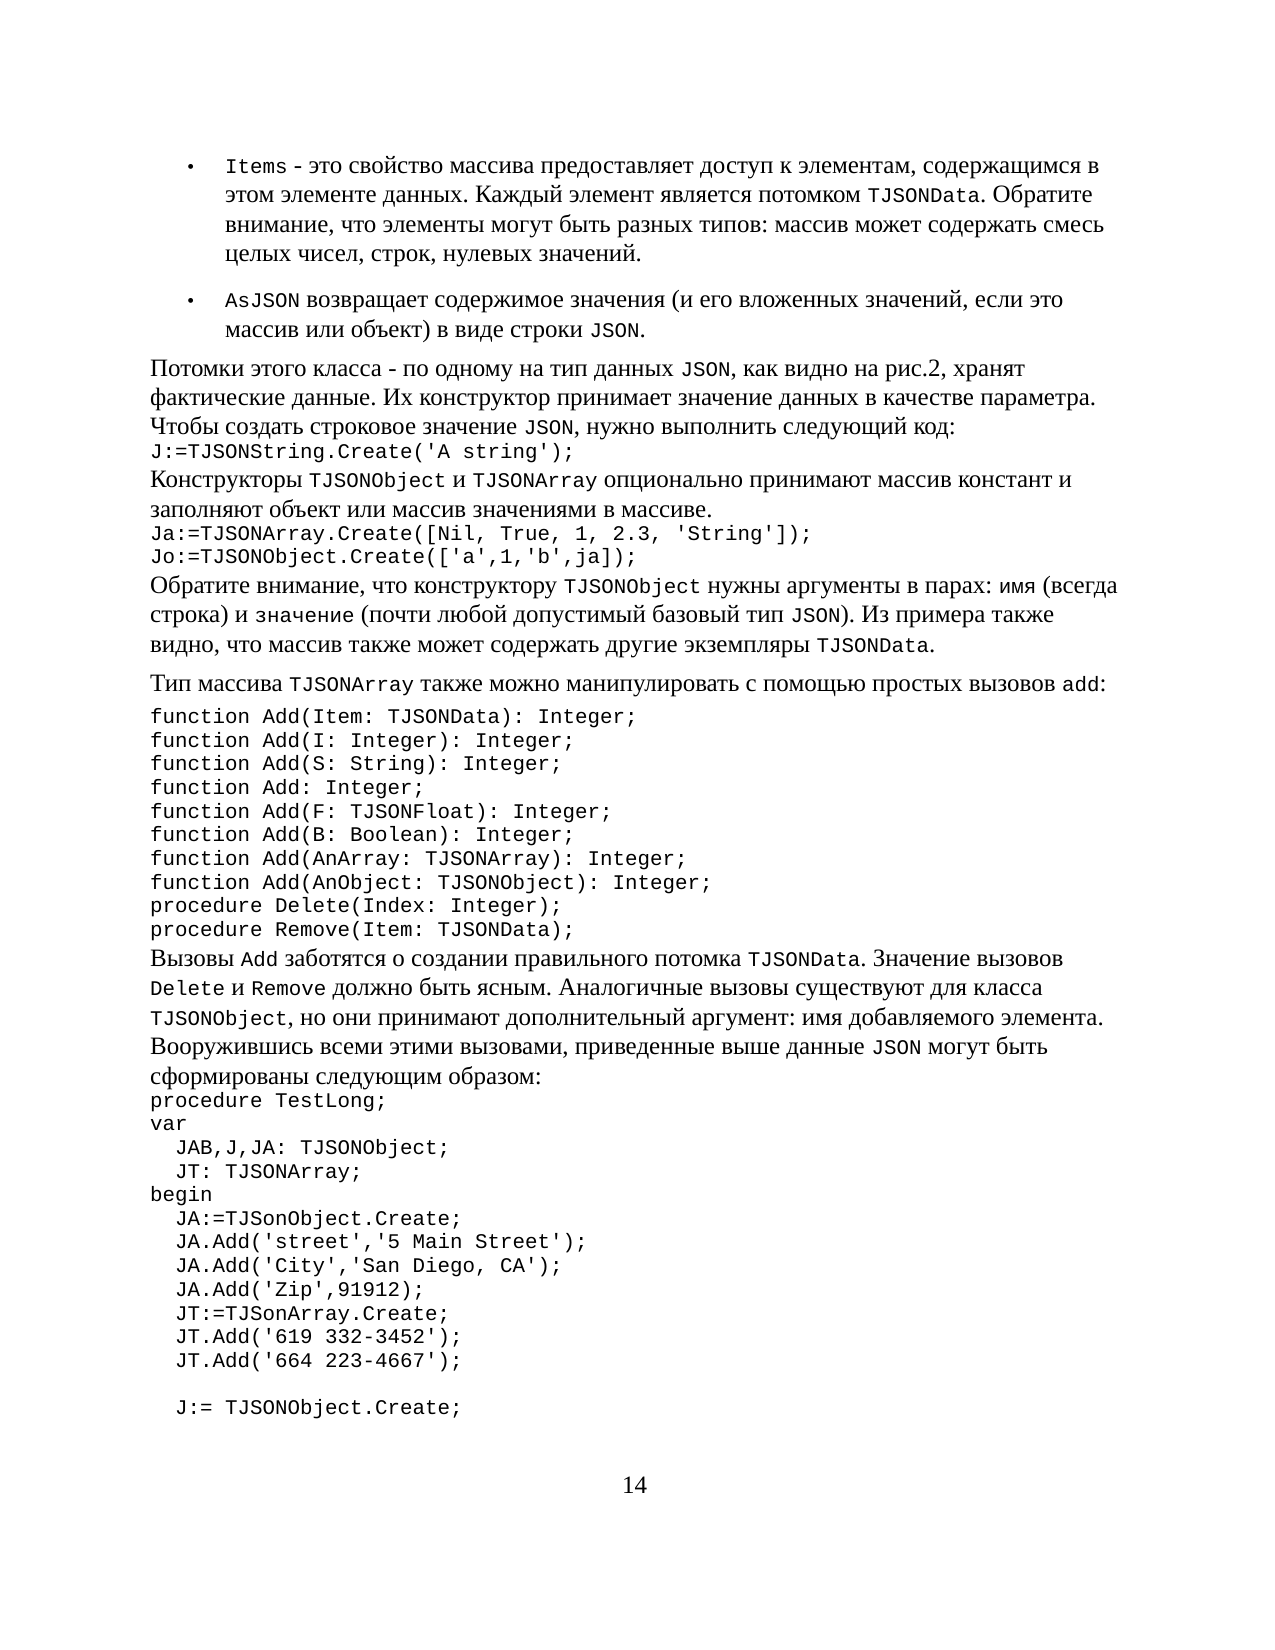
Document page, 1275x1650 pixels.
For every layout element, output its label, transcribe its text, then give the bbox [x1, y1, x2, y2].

text Jo:=TJSONObject.Create(['a',1,'b',ja]); [150, 546, 1125, 570]
text JA.Add('street','5 Main Street'); [150, 1232, 1125, 1255]
text JA.Add('City','San Diego, CA'); [150, 1255, 1125, 1279]
text Ja:=TJSONArray.Create([Nil, True, 1, 2.3, 'String']); [150, 523, 1125, 546]
text function Add(I: Integer): Integer; [150, 730, 1125, 753]
text function Add(AnObject: TJSONObject): Integer; [150, 872, 1125, 895]
text var [150, 1113, 1125, 1137]
text procedure TestLong; [150, 1090, 1125, 1113]
text procedure Remove(Item: TJSONData); [150, 919, 1125, 943]
text Вызовы Add заботятся о создании правильного потомка TJSONData. Значение вызовов Delete и Remove должно быть ясным. Аналогичные вызовы существуют для класса TJSONObject, но они принимают дополнительный аргумент: имя добавляемого элемента. Вооружившись всеми этими вызовами, приведенные выше данные JSON могут быть сформированы следующим образом: [150, 943, 1125, 1090]
text Конструкторы TJSONObject и TJSONArray опционально принимают массив констант и заполняют объект или массив значениями в массиве. [150, 464, 1125, 523]
text function Add(AnArray: TJSONArray): Integer; [150, 848, 1125, 872]
text JA.Add('Zip',91912); [150, 1279, 1125, 1302]
text function Add(S: String): Integer; [150, 753, 1125, 777]
text JT:=TJSonArray.Create; [150, 1302, 1125, 1326]
text JAB,J,JA: TJSONObject; [150, 1137, 1125, 1161]
text function Add(Item: TJSONData): Integer; [150, 706, 1125, 730]
text procedure Delete(Index: Integer); [150, 895, 1125, 919]
text JT: TJSONArray; [150, 1161, 1125, 1184]
text Потомки этого класса - по одному на тип данных JSON, как видно на рис.2, хранят фактические данные. Их конструктор принимает значение данных в качестве параметра. Чтобы создать строковое значение JSON, нужно выполнить следующий код: [150, 353, 1125, 441]
text function Add(B: Boolean): Integer; [150, 824, 1125, 848]
list Items - это свойство массива предоставляет доступ к элементам, содержащимся в этом элементе данных. Каждый элемент является потомком TJSONData. Обратите внимание, что элементы могут быть разных типов: массив может содержать смесь целых чисел, строк, нулевых значений. [187, 150, 1125, 267]
list AsJSON возвращает содержимое значения (и его вложенных значений, если это массив или объект) в виде строки JSON. [187, 284, 1125, 344]
text begin [150, 1184, 1125, 1208]
text function Add: Integer; [150, 777, 1125, 801]
text Обратите внимание, что конструктору TJSONObject нужны аргументы в парах: имя (всегда строка) и значение (почти любой допустимый базовый тип JSON). Из примера также видно, что массив также может содержать другие экземпляры TJSONData. [150, 570, 1125, 659]
text JA:=TJSonObject.Create; [150, 1208, 1125, 1232]
text J:= TJSONObject.Create; [150, 1397, 1125, 1421]
text Тип массива TJSONArray также можно манипулировать с помощью простых вызовов add: [150, 668, 1125, 697]
text JT.Add('619 332-3452'); [150, 1326, 1125, 1350]
text function Add(F: TJSONFloat): Integer; [150, 801, 1125, 824]
text JT.Add('664 223-4667'); [150, 1350, 1125, 1373]
text J:=TJSONString.Create('A string'); [150, 441, 1125, 464]
